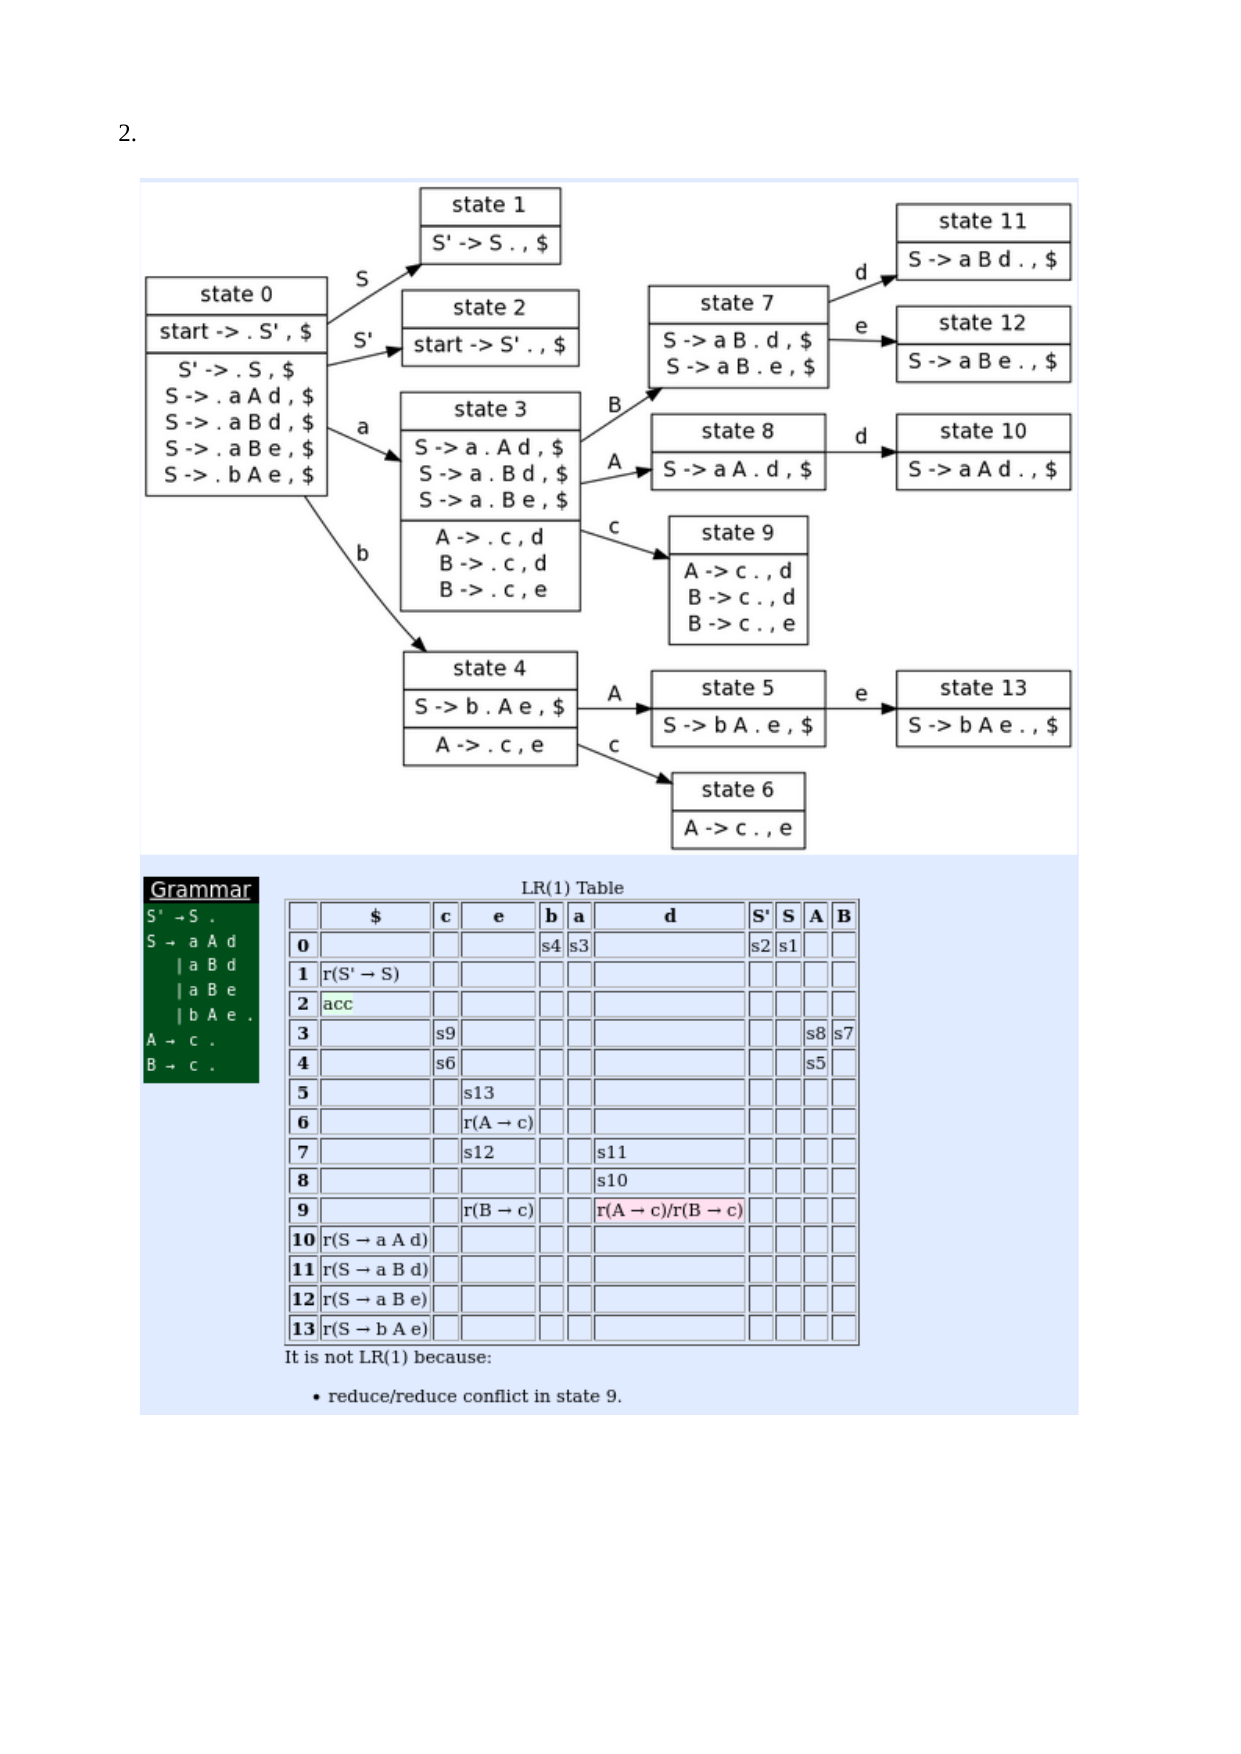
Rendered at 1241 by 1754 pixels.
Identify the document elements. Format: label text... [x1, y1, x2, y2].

picture [139, 178, 1079, 1415]
text 2. [118, 118, 1122, 147]
